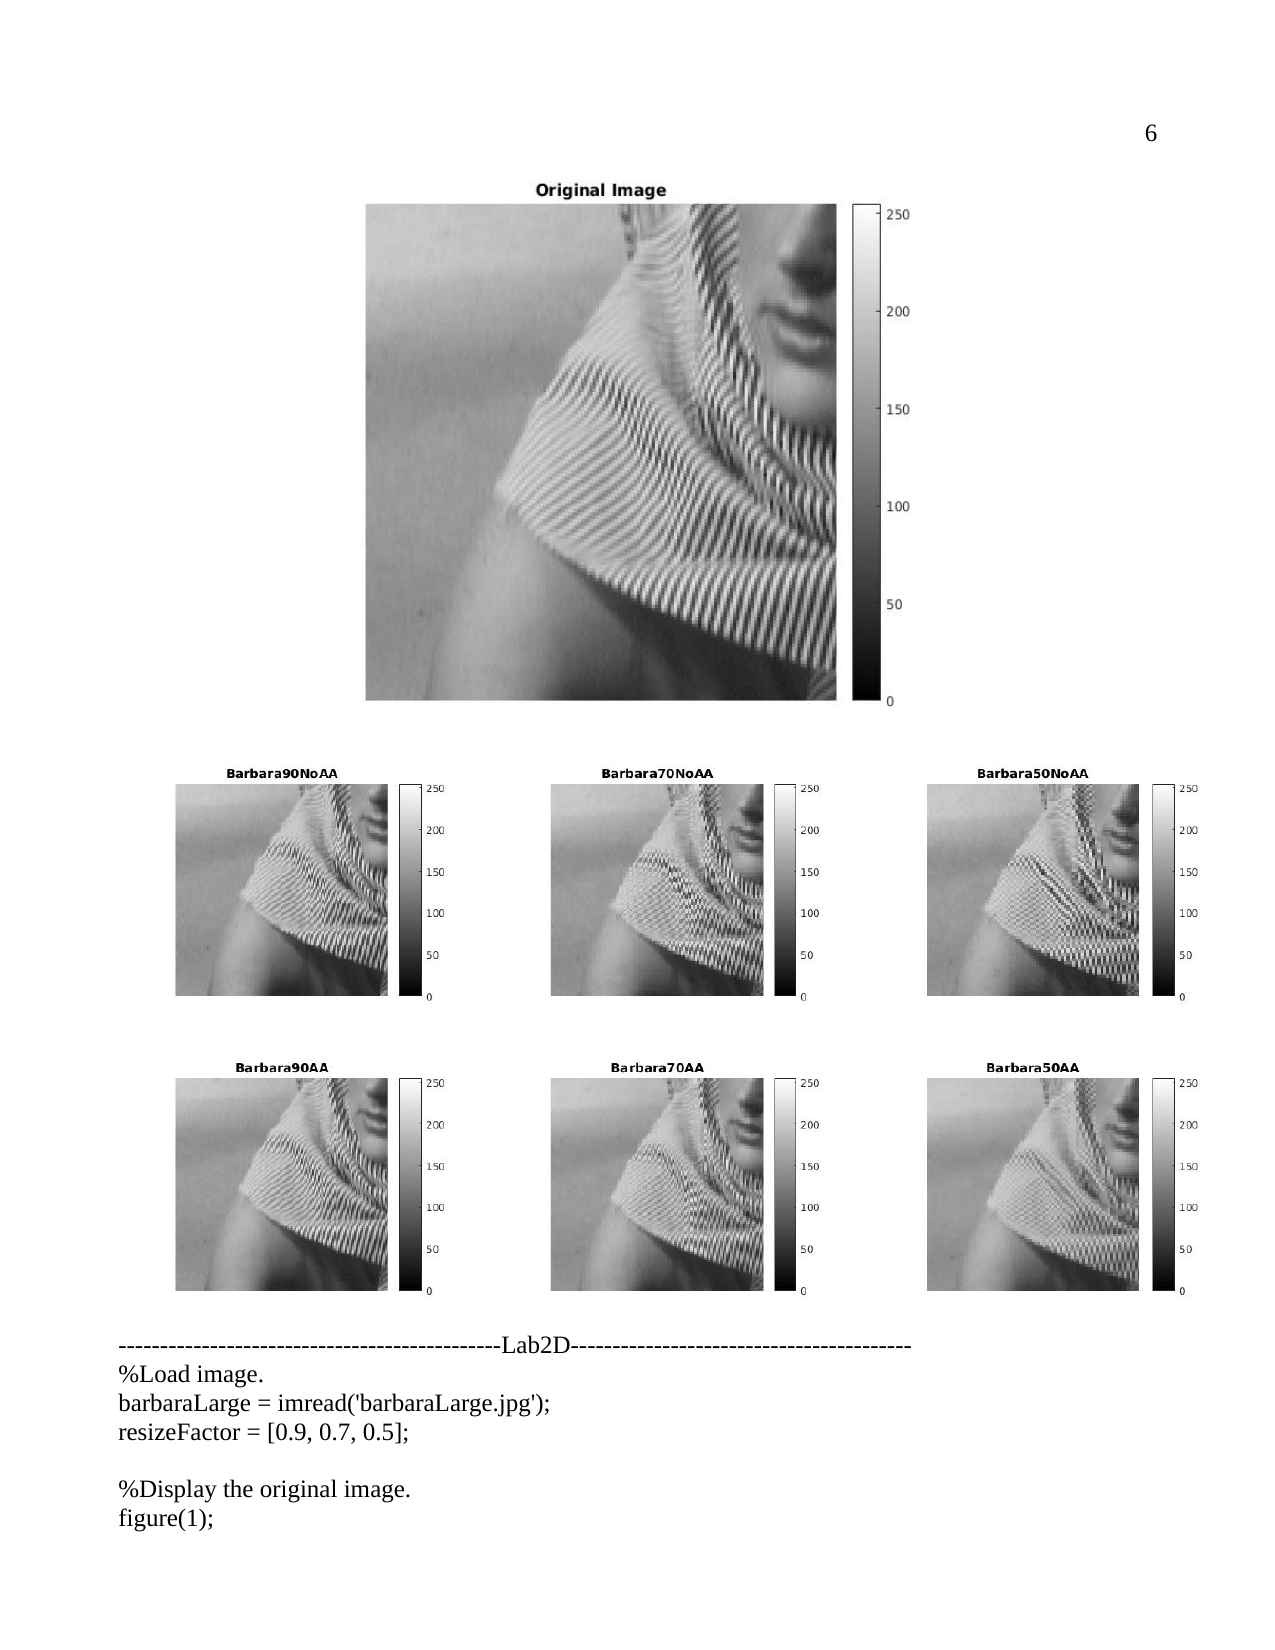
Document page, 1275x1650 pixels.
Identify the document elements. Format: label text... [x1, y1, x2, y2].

text resizeFactor = [0.9, 0.7, 0.5]; [118, 1417, 1157, 1446]
text ----------------------------------------------Lab2D----------------------------------------- [118, 1331, 1157, 1359]
text figure(1); [118, 1503, 1157, 1532]
text %Load image. [118, 1359, 1157, 1388]
text barbaraLarge = imread('barbaraLarge.jpg'); [118, 1388, 1157, 1417]
text %Display the original image. [118, 1474, 1157, 1503]
picture [354, 176, 921, 714]
picture [163, 760, 1203, 1302]
